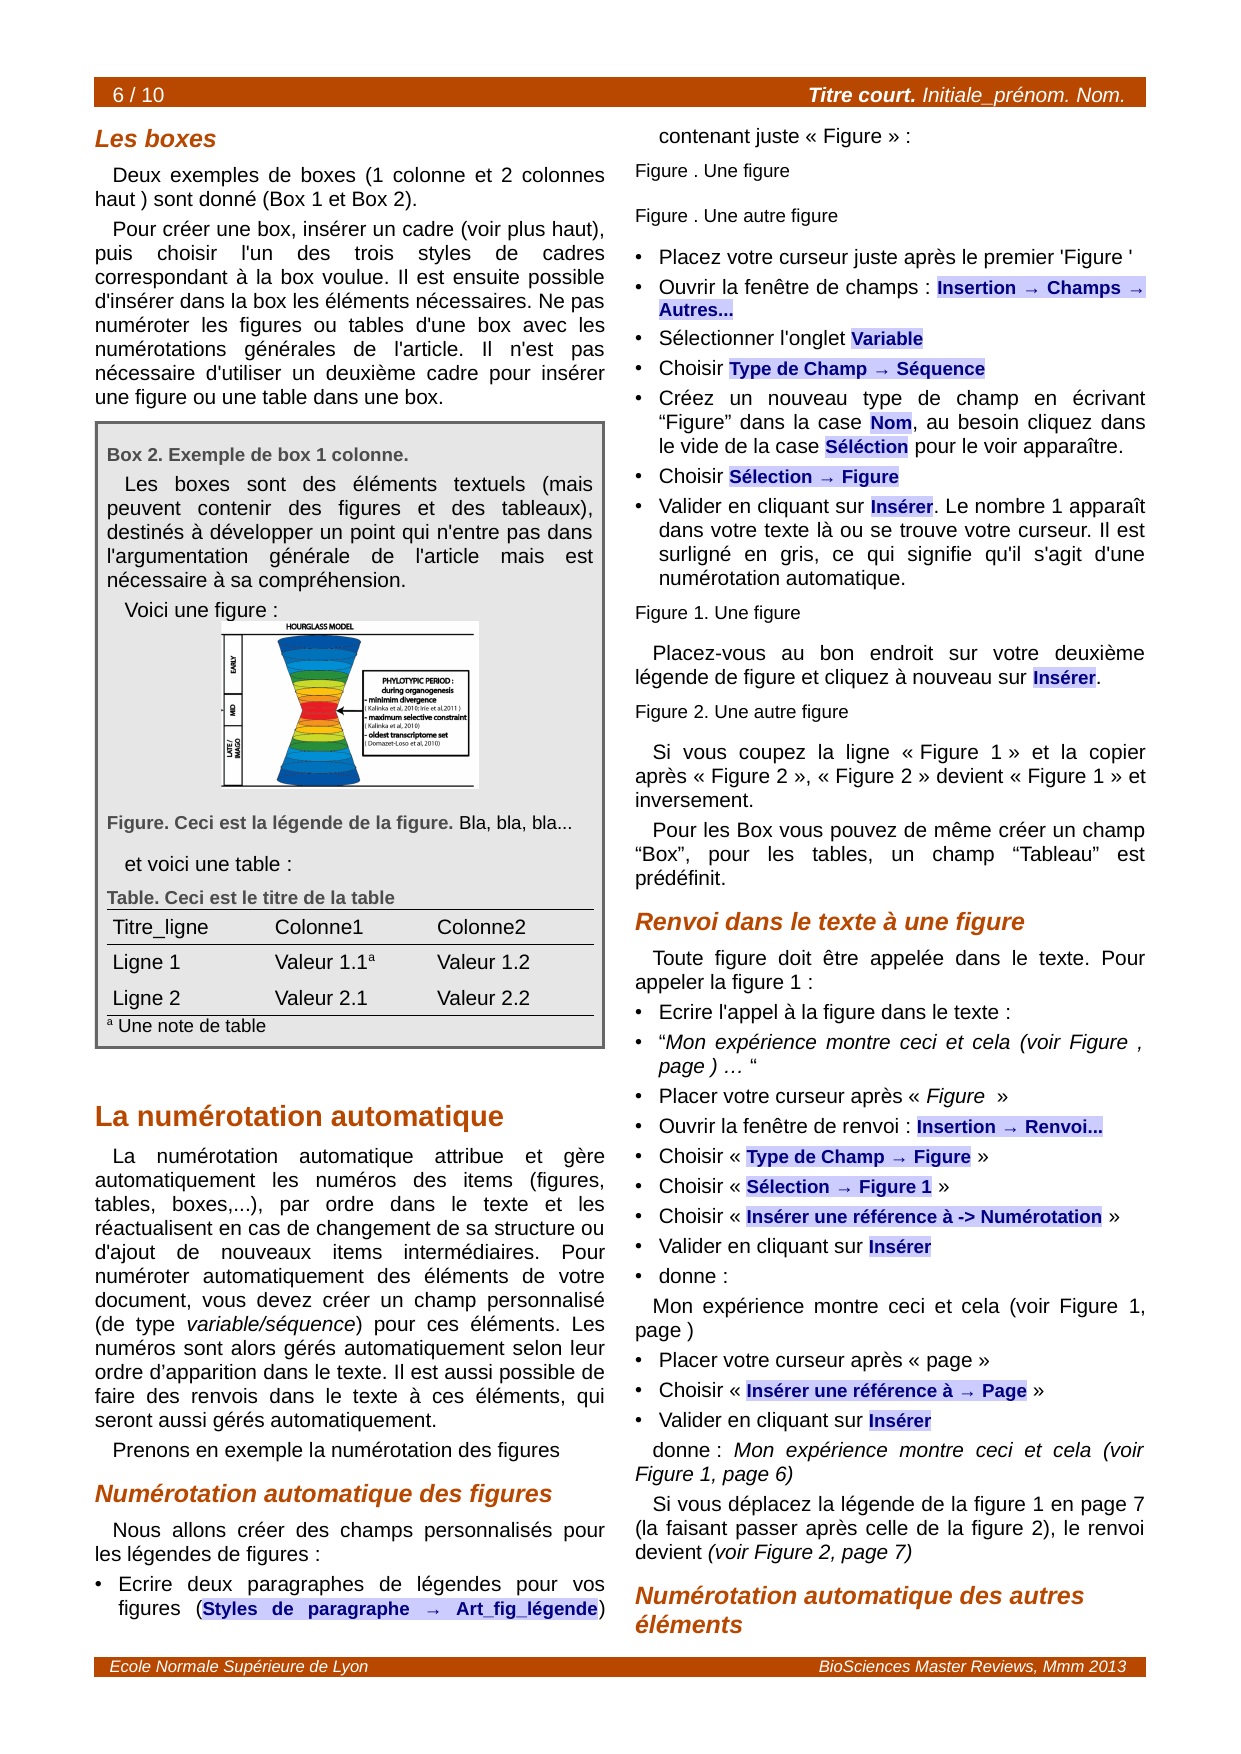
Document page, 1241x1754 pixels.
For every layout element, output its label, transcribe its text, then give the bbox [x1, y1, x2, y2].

text et voici une table : [107, 851, 593, 875]
text Placez-vous au bon endroit sur votre deuxième légende de figure et cliquez à nouveau sur Insérer. [635, 641, 1146, 689]
table_header Colonne2 [431, 910, 593, 944]
list Créez un nouveau type de champ en écrivant “Figure” dans la case Nom, au besoin cliquez dans le vide de la case Séléction pour le voir apparaître. [635, 386, 1146, 458]
table_cell Ligne 2 [107, 980, 269, 1015]
text La numérotation automatique attribue et gère automatiquement les numéros des items (figures, tables, boxes,...), par ordre dans le texte et les réactualisent en cas de changement de sa structure ou d'ajout de nouveaux items intermédiaires. Pour numéroter automatiquement des éléments de votre document, vous devez créer un champ personnalisé (de type variable/séquence) pour ces éléments. Les numéros sont alors gérés automatiquement selon leur ordre d’apparition dans le texte. Il est aussi possible de faire des renvois dans le texte à ces éléments, qui seront aussi gérés automatiquement. [94, 1144, 605, 1432]
subtitle Renvoi dans le texte à une figure [635, 907, 1146, 936]
table_cell Valeur 1.1a [269, 945, 431, 980]
text Pour les Box vous pouvez de même créer un champ “Box”, pour les tables, un champ “Tableau” est prédéfinit. [635, 818, 1146, 889]
text Deux exemples de boxes (1 colonne et 2 colonnes haut ) sont donné (Box 1 et Box 2). [94, 163, 605, 211]
table_header Colonne1 [269, 910, 431, 944]
list “Mon expérience montre ceci et cela (voir Figure , page ) … “ [635, 1030, 1146, 1078]
list Ouvrir la fenêtre de renvoi : Insertion → Renvoi... [635, 1114, 1146, 1138]
list Placez votre curseur juste après le premier 'Figure ' [635, 244, 1146, 268]
table_cell Valeur 2.1 [269, 980, 431, 1015]
list Ecrire l'appel à la figure dans le texte : [635, 1000, 1146, 1024]
text Voici une figure : [107, 597, 593, 621]
list Choisir « Insérer une référence à → Page » [635, 1378, 1146, 1402]
table_cell Valeur 2.2 [431, 980, 593, 1015]
text donne : Mon expérience montre ceci et cela (voir Figure 1, page 6) [635, 1438, 1146, 1486]
list Choisir « Insérer une référence à -> Numérotation » [635, 1204, 1146, 1228]
list donne : [635, 1264, 1146, 1288]
subtitle La numérotation automatique [94, 1099, 605, 1132]
text Pour créer une box, insérer un cadre (voir plus haut), puis choisir l'un des trois styles de cadres correspondant à la box voulue. Il est ensuite possible d'insérer dans la box les éléments nécessaires. Ne pas numéroter les figures ou tables d'une box avec les numérotations générales de l'article. Il n'est pas nécessaire d'utiliser un deuxième cadre pour insérer une figure ou une table dans une box. [94, 217, 605, 409]
list Choisir « Type de Champ → Figure » [635, 1144, 1146, 1168]
text Figure . Une autre figure [635, 205, 1146, 227]
text Les boxes sont des éléments textuels (mais peuvent contenir des figures et des tableaux), destinés à développer un point qui n'entre pas dans l'argumentation générale de l'article mais est nécessaire à sa compréhension. [107, 472, 593, 592]
table_cell Valeur 1.2 [431, 945, 593, 980]
list Choisir « Sélection → Figure 1 » [635, 1174, 1146, 1198]
text Si vous coupez la ligne « Figure 1 » et la copier après « Figure 2 », « Figure 2 » devient « Figure 1 » et inversement. [635, 740, 1146, 812]
subtitle Numérotation automatique des figures [94, 1479, 605, 1508]
list Choisir Type de Champ → Séquence [635, 356, 1146, 380]
list Valider en cliquant sur Insérer [635, 1234, 1146, 1258]
list Valider en cliquant sur Insérer. Le nombre 1 apparaît dans votre texte là ou se trouve votre curseur. Il est surligné en gris, ce qui signifie qu'il s'agit d'une numérotation automatique. [635, 494, 1146, 590]
text Si vous déplacez la légende de la figure 1 en page 7 (la faisant passer après celle de la figure 2), le renvoi devient (voir Figure 2, page 7) [635, 1492, 1146, 1563]
text Figure . Une figure [635, 160, 1146, 182]
subtitle Les boxes [94, 124, 605, 153]
list Placer votre curseur après « page » [635, 1348, 1146, 1372]
list Ecrire deux paragraphes de légendes pour vos figures (Styles de paragraphe → Art_fig_légende) [94, 1572, 605, 1620]
subtitle Numérotation automatique des autres éléments [635, 1581, 1146, 1639]
text Figure 2. Une autre figure [635, 701, 1146, 722]
text a Une note de table [107, 1016, 593, 1037]
text Prenons en exemple la numérotation des figures [94, 1438, 605, 1462]
text Table. Ceci est le titre de la table [107, 887, 593, 909]
text Figure 1. Une figure [635, 602, 1146, 623]
text Figure. Ceci est la légende de la figure. Bla, bla, bla... [107, 812, 593, 834]
list Valider en cliquant sur Insérer [635, 1408, 1146, 1432]
list Sélectionner l'onglet Variable [635, 326, 1146, 350]
text Nous allons créer des champs personnalisés pour les légendes de figures : [94, 1518, 605, 1566]
text Toute figure doit être appelée dans le texte. Pour appeler la figure 1 : [635, 946, 1146, 994]
text Box 2. Exemple de box 1 colonne. [107, 444, 593, 466]
table_cell Ligne 1 [107, 945, 269, 980]
table_header Titre_ligne [107, 910, 269, 944]
text Mon expérience montre ceci et cela (voir Figure 1, page ) [635, 1294, 1146, 1342]
list Choisir Sélection → Figure [635, 464, 1146, 488]
list Ouvrir la fenêtre de champs : Insertion → Champs → Autres... [635, 274, 1146, 320]
list Placer votre curseur après « Figure » [635, 1084, 1146, 1108]
list contenant juste « Figure » : [635, 124, 1146, 148]
